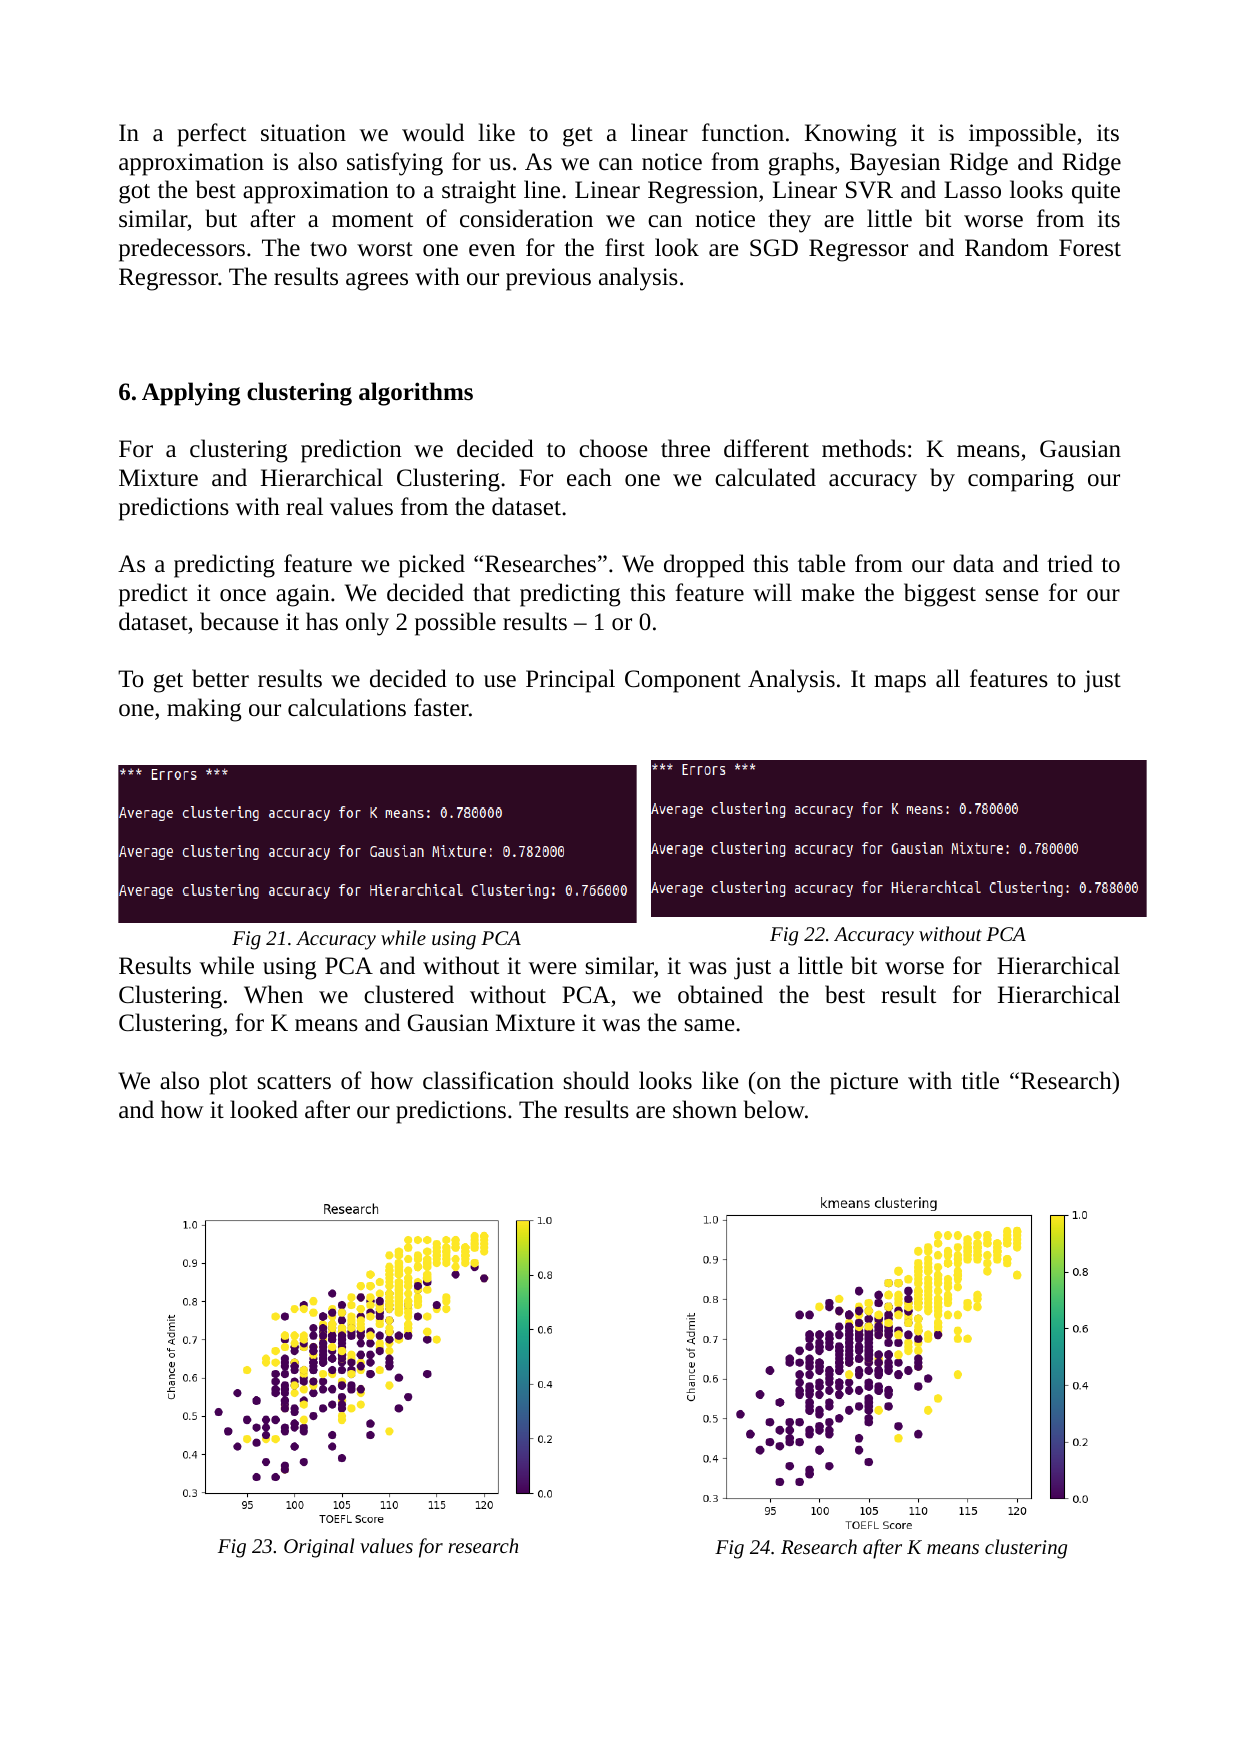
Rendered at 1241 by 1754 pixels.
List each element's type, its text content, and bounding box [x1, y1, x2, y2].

text For a clustering prediction we decided to choose three different methods: K means, Gausian Mixture and Hierarchical Clustering. For each one we calculated accuracy by comparing our predictions with real values from the dataset. [118, 434, 1122, 521]
text 6. Applying clustering algorithms [118, 377, 1122, 406]
picture [680, 1187, 1106, 1535]
picture [157, 1192, 582, 1529]
text To get better results we decided to use Principal Component Analysis. It maps all features to just one, making our calculations faster. [118, 664, 1122, 722]
text Fig 24. Research after K means clustering [680, 1535, 1106, 1559]
text We also plot scatters of how classification should looks like (on the picture with title “Research) and how it looked after our predictions. The results are shown below. [118, 1066, 1122, 1123]
text As a predicting feature we picked “Researches”. We dropped this table from our data and tried to predict it once again. We decided that predicting this feature will make the biggest sense for our dataset, because it has only 2 possible results – 1 or 0. [118, 549, 1122, 636]
text Fig 22Fig 21. Accuracy while using PCA [118, 923, 637, 951]
text In a perfect situation we would like to get a linear function. Knowing it is impossible, its approximation is also satisfying for us. As we can notice from graphs, Bayesian Ridge and Ridge got the best approximation to a straight line. Linear Regression, Linear SVR and Lasso looks quite similar, but after a moment of consideration we can notice they are little bit worse from its predecessors. The two worst one even for the first look are SGD Regressor and Random Forest Regressor. The results agrees with our previous analysis. [118, 118, 1122, 291]
text Fig 23. Original values for research [157, 1529, 582, 1558]
text Results while using PCA and without it were similar, it was just a little bit worse for Hierarchical Clustering. When we clustered without PCA, we obtained the best result for Hierarchical Clustering, for K means and Gausian Mixture it was the same. [118, 866, 1122, 1037]
picture [651, 760, 1147, 917]
picture [118, 765, 637, 923]
text Fig 22. Accuracy without PCA [651, 917, 1147, 946]
